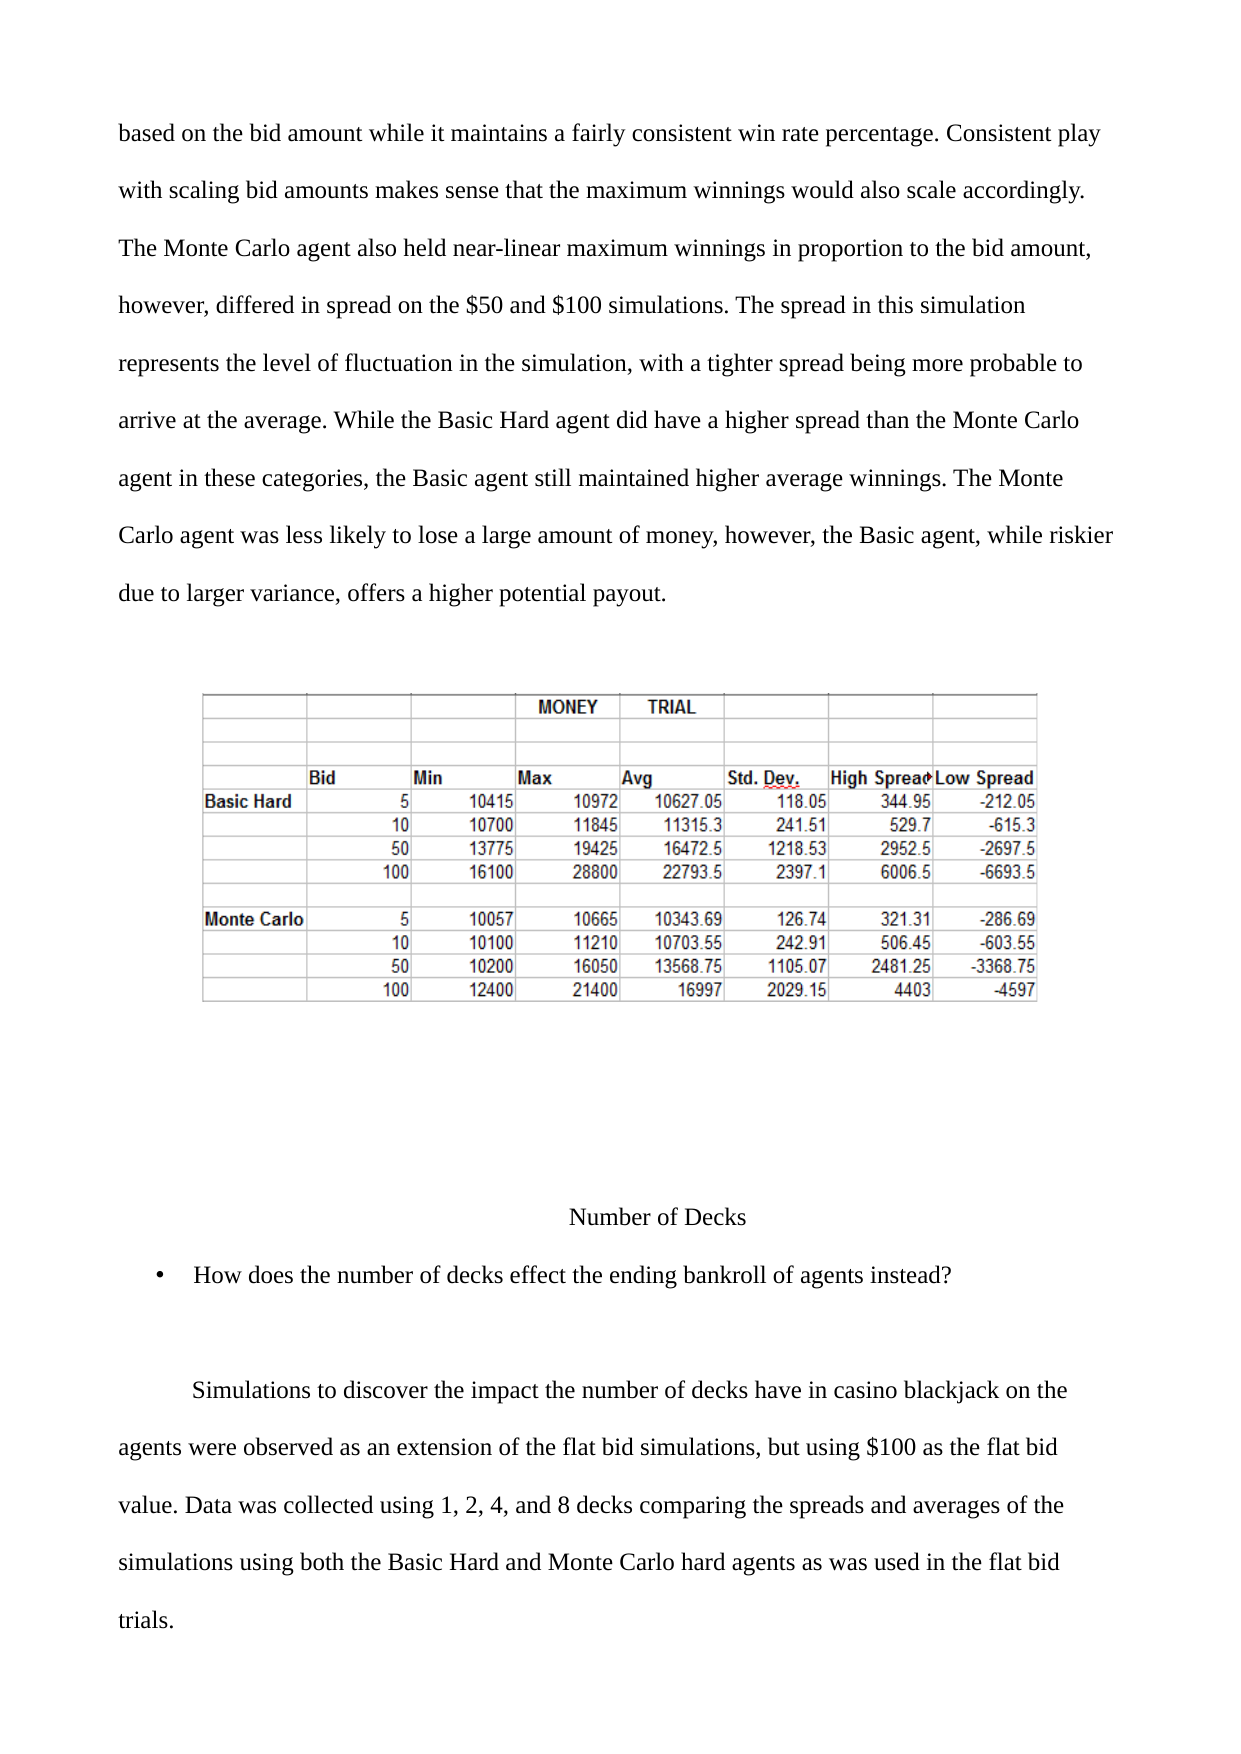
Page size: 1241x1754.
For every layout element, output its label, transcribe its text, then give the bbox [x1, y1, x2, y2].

text based on the bid amount while it maintains a fairly consistent win rate percentage. Consistent play with scaling bid amounts makes sense that the maximum winnings would also scale accordingly. The Monte Carlo agent also held near-linear maximum winnings in proportion to the bid amount, however, differed in spread on the $50 and $100 simulations. The spread in this simulation represents the level of fluctuation in the simulation, with a tighter spread being more probable to arrive at the average. While the Basic Hard agent did have a higher spread than the Monte Carlo agent in these categories, the Basic agent still maintained higher average winnings. The Monte Carlo agent was less likely to lose a large amount of money, however, the Basic agent, while riskier due to larger variance, offers a higher potential payout. [118, 118, 1122, 607]
list Number of Decks [156, 1202, 1122, 1231]
text Simulations to discover the impact the number of decks have in casino blackjack on the agents were observed as an extension of the flat bid simulations, but using $100 as the flat bid value. Data was collected using 1, 2, 4, and 8 decks comparing the spreads and averages of the simulations using both the Basic Hard and Monte Carlo hard agents as was used in the flat bid trials. [118, 1375, 1122, 1634]
list How does the number of decks effect the ending bankroll of agents instead? [156, 1260, 1122, 1289]
picture [202, 693, 1038, 1002]
